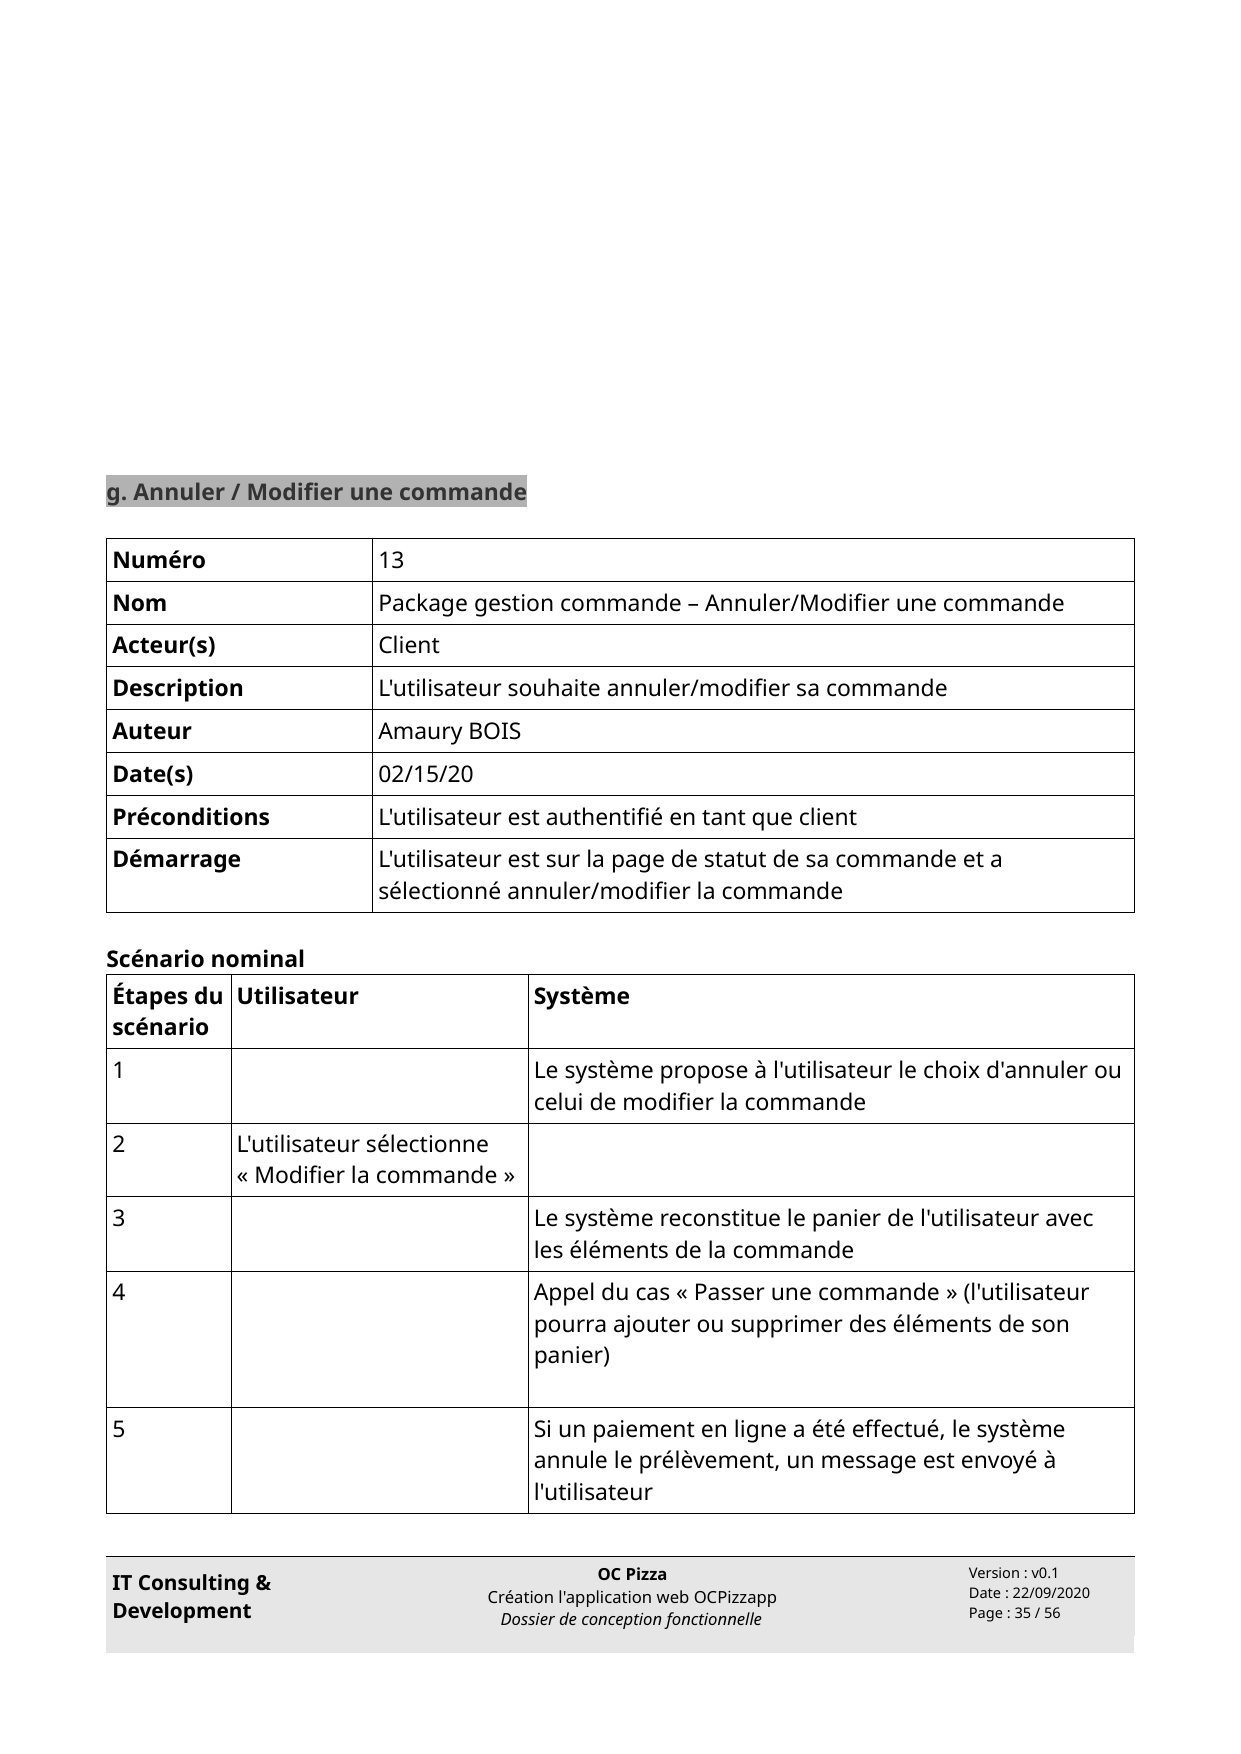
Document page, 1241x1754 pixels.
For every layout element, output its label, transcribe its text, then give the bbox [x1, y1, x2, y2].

table_cell L'utilisateur est authentifié en tant que client [373, 796, 1134, 838]
table_header 13 [373, 539, 1134, 581]
table_cell Description [107, 667, 372, 709]
table_cell [232, 1408, 528, 1512]
table_cell [232, 1272, 528, 1407]
table_cell Client [373, 625, 1134, 666]
table_cell Le système propose à l'utilisateur le choix d'annuler ou celui de modifier la commande [529, 1049, 1134, 1122]
table_cell Si un paiement en ligne a été effectué, le système annule le prélèvement, un message est envoyé à l'utilisateur [529, 1408, 1134, 1512]
table_header Système [529, 975, 1134, 1048]
table_cell Le système reconstitue le panier de l'utilisateur avec les éléments de la commande [529, 1197, 1134, 1271]
table_header Utilisateur [232, 975, 528, 1048]
table_cell [529, 1124, 1134, 1196]
table_cell Package gestion commande – Annuler/Modifier une commande [373, 582, 1134, 623]
table_cell [232, 1197, 528, 1271]
table_cell Amaury BOIS [373, 710, 1134, 752]
table_cell Préconditions [107, 796, 372, 838]
table_cell L'utilisateur souhaite annuler/modifier sa commande [373, 667, 1134, 709]
table_cell Auteur [107, 710, 372, 752]
table_header Numéro [107, 539, 372, 581]
table_cell L'utilisateur sélectionne « Modifier la commande » [232, 1124, 528, 1196]
table_cell [232, 1049, 528, 1122]
table_cell Date(s) [107, 753, 372, 795]
table_cell Acteur(s) [107, 625, 372, 666]
table_cell Appel du cas « Passer une commande » (l'utilisateur pourra ajouter ou supprimer des éléments de son panier) [529, 1272, 1134, 1407]
table_cell 5 [107, 1408, 231, 1512]
table_cell 3 [107, 1197, 231, 1271]
table_cell Démarrage [107, 839, 372, 912]
table_cell 4 [107, 1272, 231, 1407]
table_header Étapes du scénario [107, 975, 231, 1048]
text g. Annuler / Modifier une commande [106, 475, 1134, 507]
table_cell Nom [107, 582, 372, 623]
table_cell 15/02/20 [373, 753, 1134, 795]
table_cell 2 [107, 1124, 231, 1196]
table_cell 1 [107, 1049, 231, 1122]
table_cell L'utilisateur est sur la page de statut de sa commande et a sélectionné annuler/modifier la commande [373, 839, 1134, 912]
text Scénario nominal [106, 943, 1134, 974]
